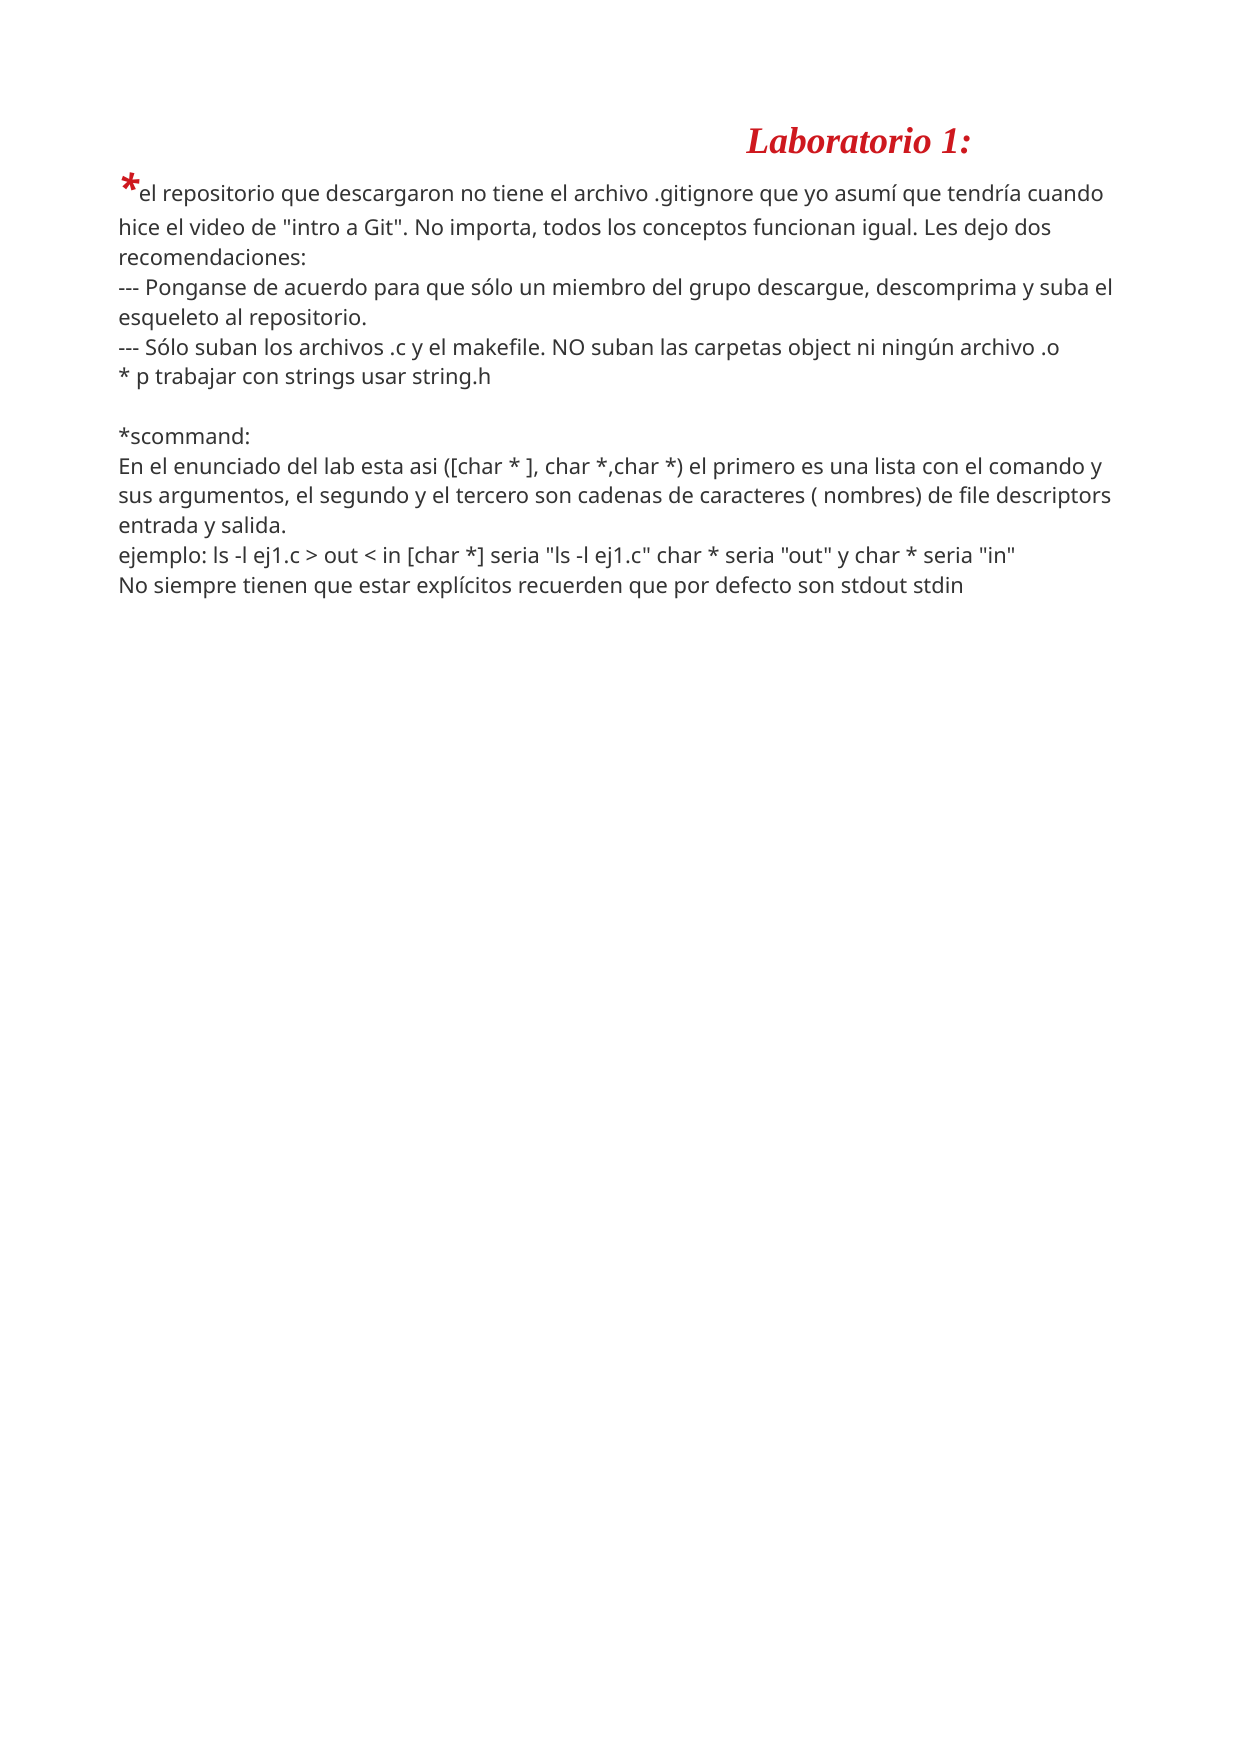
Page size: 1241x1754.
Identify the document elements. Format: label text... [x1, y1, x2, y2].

text Laboratorio 1: [118, 118, 1122, 161]
text En el enunciado del lab esta asi ([char * ], char *,char *) el primero es una lista con el comando y sus argumentos, el segundo y el tercero son cadenas de caracteres ( nombres) de file descriptors entrada y salida. [118, 451, 1122, 540]
text * p trabajar con strings usar string.h [118, 361, 1122, 391]
text *el repositorio que descargaron no tiene el archivo .gitignore que yo asumí que tendría cuando hice el video de "intro a Git". No importa, todos los conceptos funcionan igual. Les dejo dos recomendaciones: --- Ponganse de acuerdo para que sólo un miembro del grupo descargue, descomprima y suba el esqueleto al repositorio. --- Sólo suban los archivos .c y el makefile. NO suban las carpetas object ni ningún archivo .o [118, 161, 1122, 361]
text No siempre tienen que estar explícitos recuerden que por defecto son stdout stdin [118, 570, 1122, 599]
text *scommand: [118, 421, 1122, 451]
text ejemplo: ls -l ej1.c > out < in [char *] seria "ls -l ej1.c" char * seria "out" y char * seria "in" [118, 540, 1122, 570]
